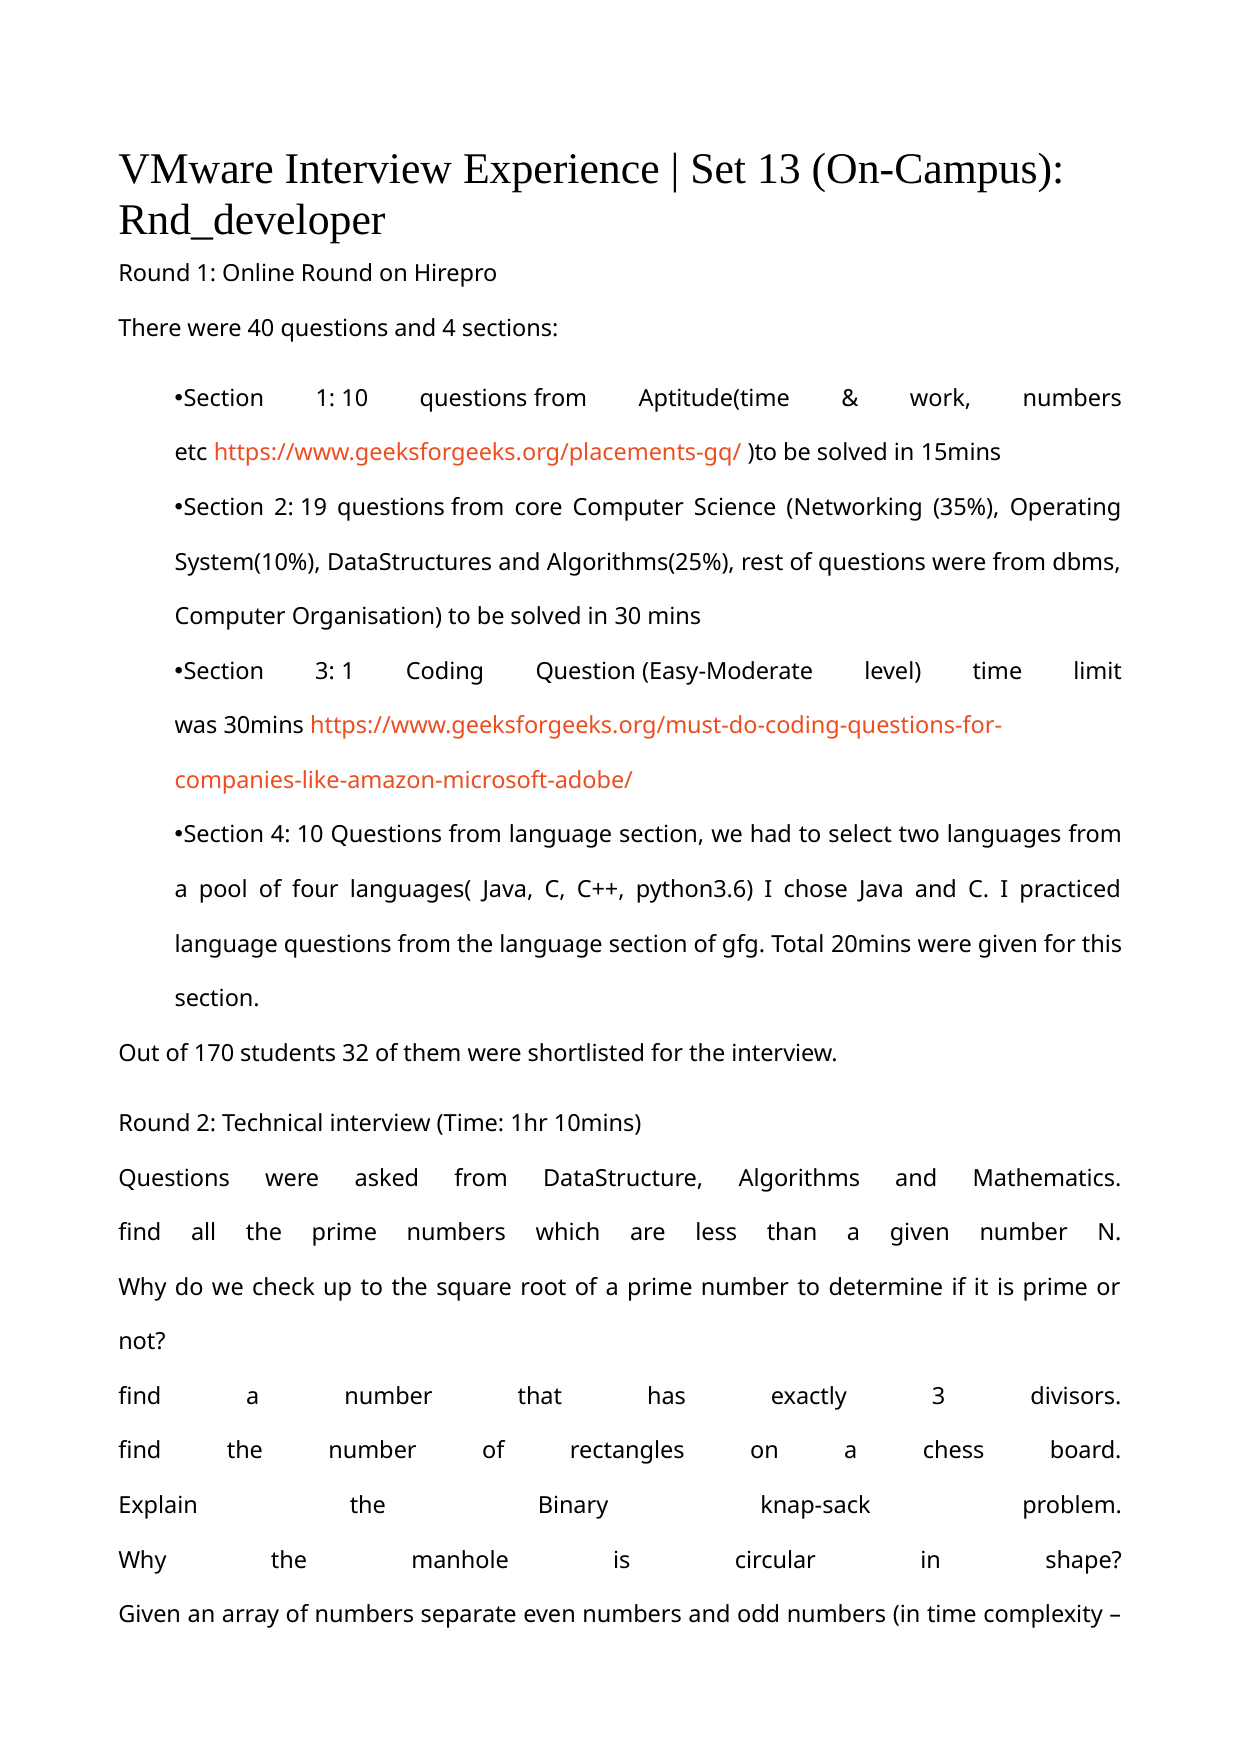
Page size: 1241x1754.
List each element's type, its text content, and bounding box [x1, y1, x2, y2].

list Section 3: 1 Coding Question (Easy-Moderate level) time limit was 30mins https://www.geeksforgeeks.org/must-do-coding-questions-for-companies-like-amazon-microsoft-adobe/ [174, 654, 1122, 795]
list Section 1: 10 questions from Aptitude(time & work, numbers etc https://www.geeksforgeeks.org/placements-gq/ )to be solved in 15mins [174, 381, 1122, 468]
text Out of 170 students 32 of them were shortlisted for the interview. [118, 1036, 1122, 1068]
list Section 2: 19 questions from core Computer Science (Networking (35%), Operating System(10%), DataStructures and Algorithms(25%), rest of questions were from dbms, Computer Organisation) to be solved in 30 mins [174, 490, 1122, 631]
text Questions were asked from DataStructure, Algorithms and Mathematics. find all the prime numbers which are less than a given number N. Why do we check up to the square root of a prime number to determine if it is prime or not? find a number that has exactly 3 divisors. find the number of rectangles on a chess board. Explain the Binary knap-sack problem. Why the manhole is circular in shape? Given an array of numbers separate even numbers and odd numbers (in time complexity – [118, 1161, 1122, 1629]
text There were 40 questions and 4 sections: [118, 311, 1122, 343]
text Round 1: Online Round on Hirepro [118, 256, 1122, 288]
text Round 2: Technical interview (Time: 1hr 10mins) [118, 1106, 1122, 1138]
list Section 4: 10 Questions from language section, we had to select two languages from a pool of four languages( Java, C, C++, python3.6) I chose Java and C. I practiced language questions from the language section of gfg. Total 20mins were given for this section. [174, 818, 1122, 1013]
subtitle VMware Interview Experience | Set 13 (On-Campus): Rnd_developer [118, 143, 1122, 244]
